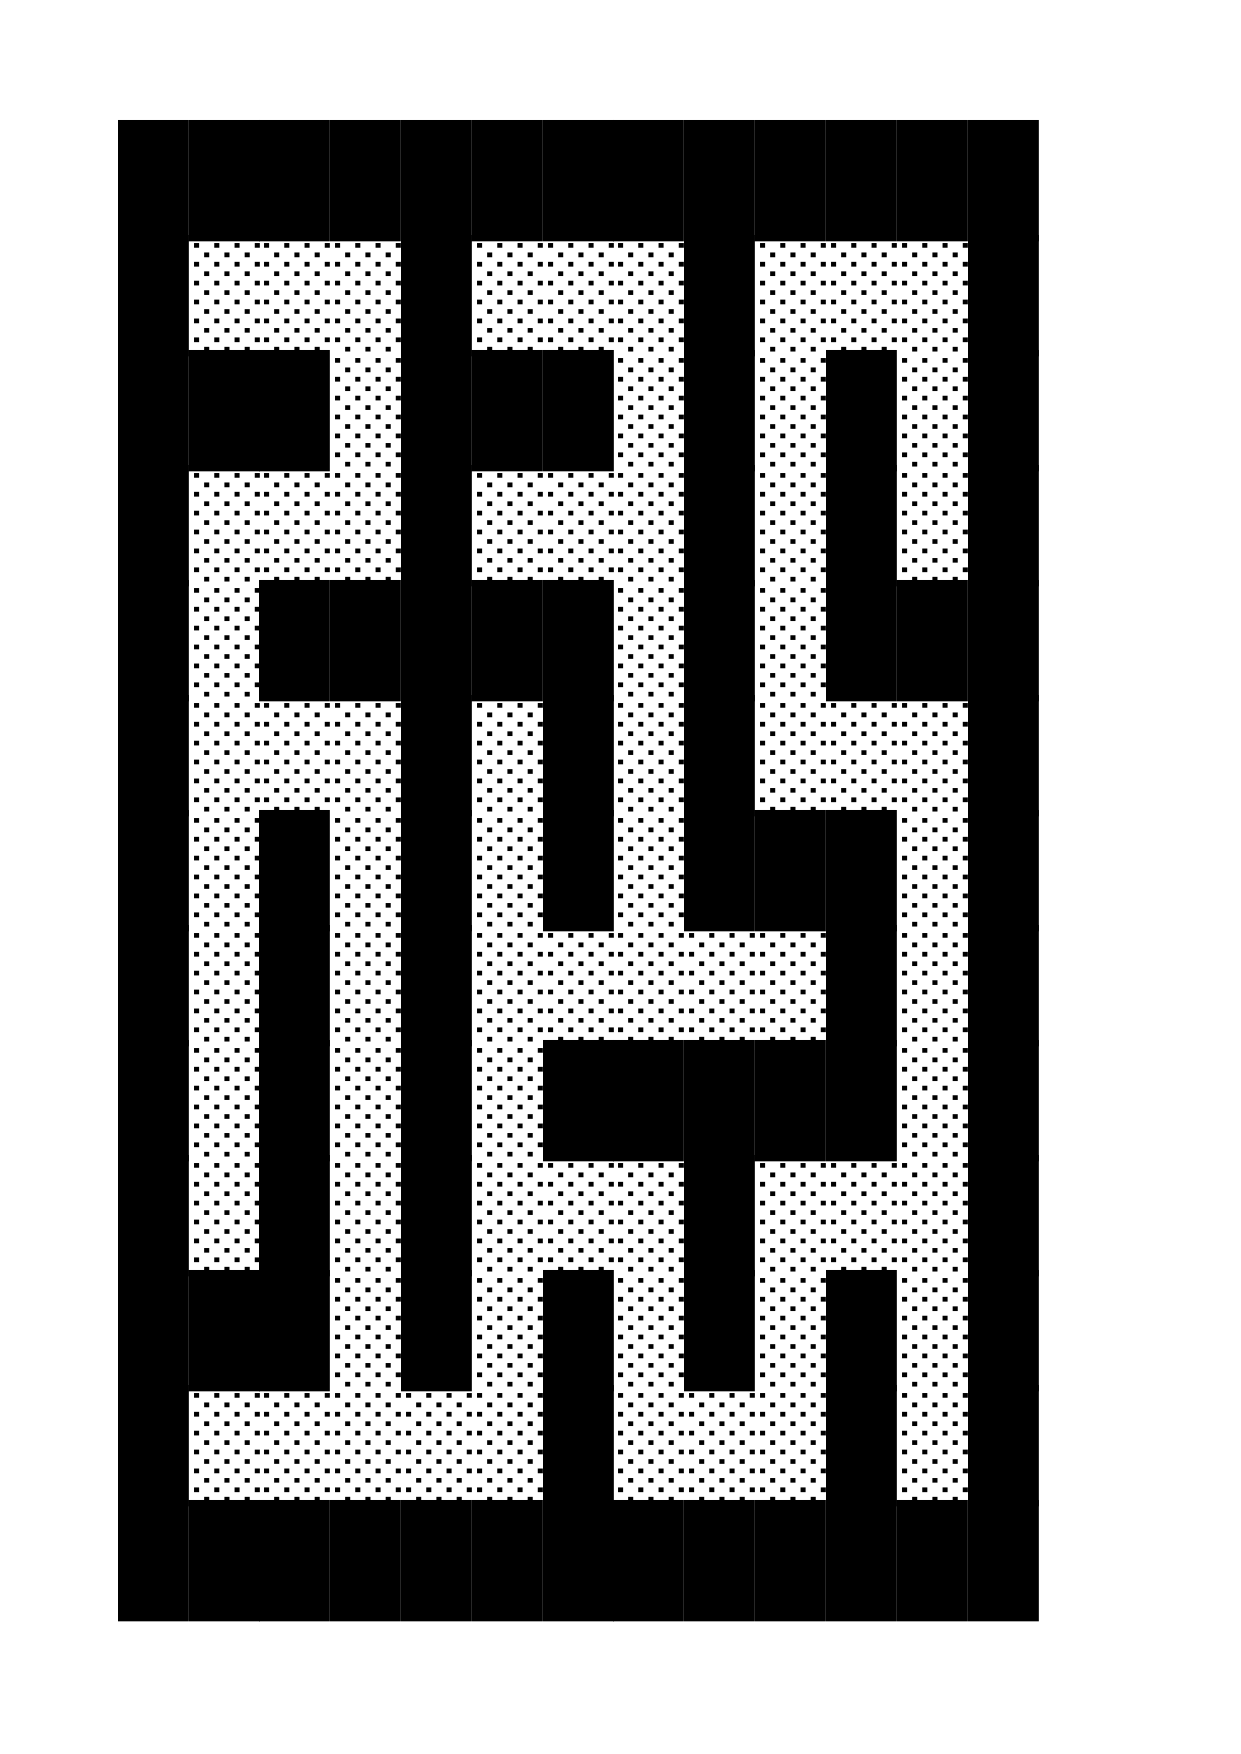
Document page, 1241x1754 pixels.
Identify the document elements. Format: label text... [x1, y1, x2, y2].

text ███░█░█░█░█░█ [755, 1268, 841, 1383]
text █████████████ [118, 118, 1122, 233]
text █░░░█░░░█░░░█ [755, 241, 968, 348]
text █░█░█░░░█░░░█ [330, 1153, 401, 1268]
text █░█░█░░░█░░░█ [189, 1153, 259, 1268]
text ███░███░█░█░█ [887, 348, 968, 463]
text █░░░█░█░█░░░█ [614, 693, 684, 808]
text ███░███░█░█░█ [755, 348, 841, 463]
text █░█░█░░░░░█░█ [1039, 923, 1122, 1038]
text █░█████░█░███ [189, 578, 274, 693]
text █░█░█░█████░█ [1039, 1038, 1122, 1153]
text █░░░█░░░█░░░█ [1039, 233, 1122, 348]
text █░░░█░░░█░█░█ [755, 463, 826, 578]
text ███░█░█░█░█░█ [1039, 1268, 1122, 1383]
text █░░░█░█░█░░░█ [472, 701, 543, 808]
text █░░░░░█░░░█░█ [897, 1383, 968, 1498]
text █░░░█░░░█░█░█ [1039, 463, 1122, 578]
text █░█░█░█░███░█ [472, 808, 543, 923]
text █░█░█░█░███░█ [1039, 808, 1122, 923]
text █░█░█░█░███░█ [189, 808, 274, 923]
text █░█░█░█░███░█ [614, 808, 684, 923]
text █░█░█░█░███░█ [887, 808, 968, 923]
text █░░░░░█░░░█░█ [189, 1383, 543, 1498]
text █████████████ [1039, 1498, 1122, 1613]
text ███░█░█░█░█░█ [604, 1268, 684, 1383]
text █░░░░░█░░░█░█ [1039, 1383, 1122, 1498]
text █░█████░█░███ [604, 578, 684, 693]
text █░█░█░█████░█ [472, 1038, 558, 1153]
text █░░░█░█░█░░░█ [1039, 693, 1122, 808]
text █░░░█░░░█░░░█ [472, 241, 684, 348]
text █░░░█░█░█░░░█ [189, 693, 401, 808]
text █░█████░█░███ [1039, 578, 1122, 693]
text █░█░█░░░█░░░█ [1039, 1153, 1122, 1268]
text ███░███░█░█░█ [320, 348, 401, 463]
text █░█░█░█████░█ [897, 1038, 968, 1153]
text █░░░█░░░█░█░█ [472, 463, 684, 578]
text █░░░█░░░█░░░█ [189, 241, 401, 348]
text ███░███░█░█░█ [604, 348, 684, 463]
text ███░█░█░█░█░█ [887, 1268, 968, 1383]
text █░█░█░░░░░█░█ [897, 923, 968, 1038]
text █░█░█░░░█░░░█ [472, 1153, 684, 1268]
text █░░░█░░░█░█░█ [897, 463, 968, 578]
text █░░░█░█░█░░░█ [755, 693, 968, 808]
text █░█████░█░███ [755, 578, 826, 693]
text █░░░░░█░░░█░█ [614, 1383, 826, 1498]
text █░█░█░░░░░█░█ [330, 923, 401, 1038]
text █░█░█░█████░█ [330, 1038, 401, 1153]
text █░█░█░░░█░░░█ [755, 1153, 968, 1268]
text █░█░█░█░███░█ [320, 808, 401, 923]
text ███░█░█░█░█░█ [330, 1268, 401, 1383]
text ███░███░█░█░█ [1039, 348, 1122, 463]
text █░█░█░░░░░█░█ [472, 923, 826, 1038]
text █░█░█░░░░░█░█ [189, 923, 259, 1038]
text █░█░█░█████░█ [189, 1038, 259, 1153]
text █░░░█░░░█░█░█ [189, 463, 401, 578]
text ███░█░█░█░█░█ [472, 1268, 558, 1383]
